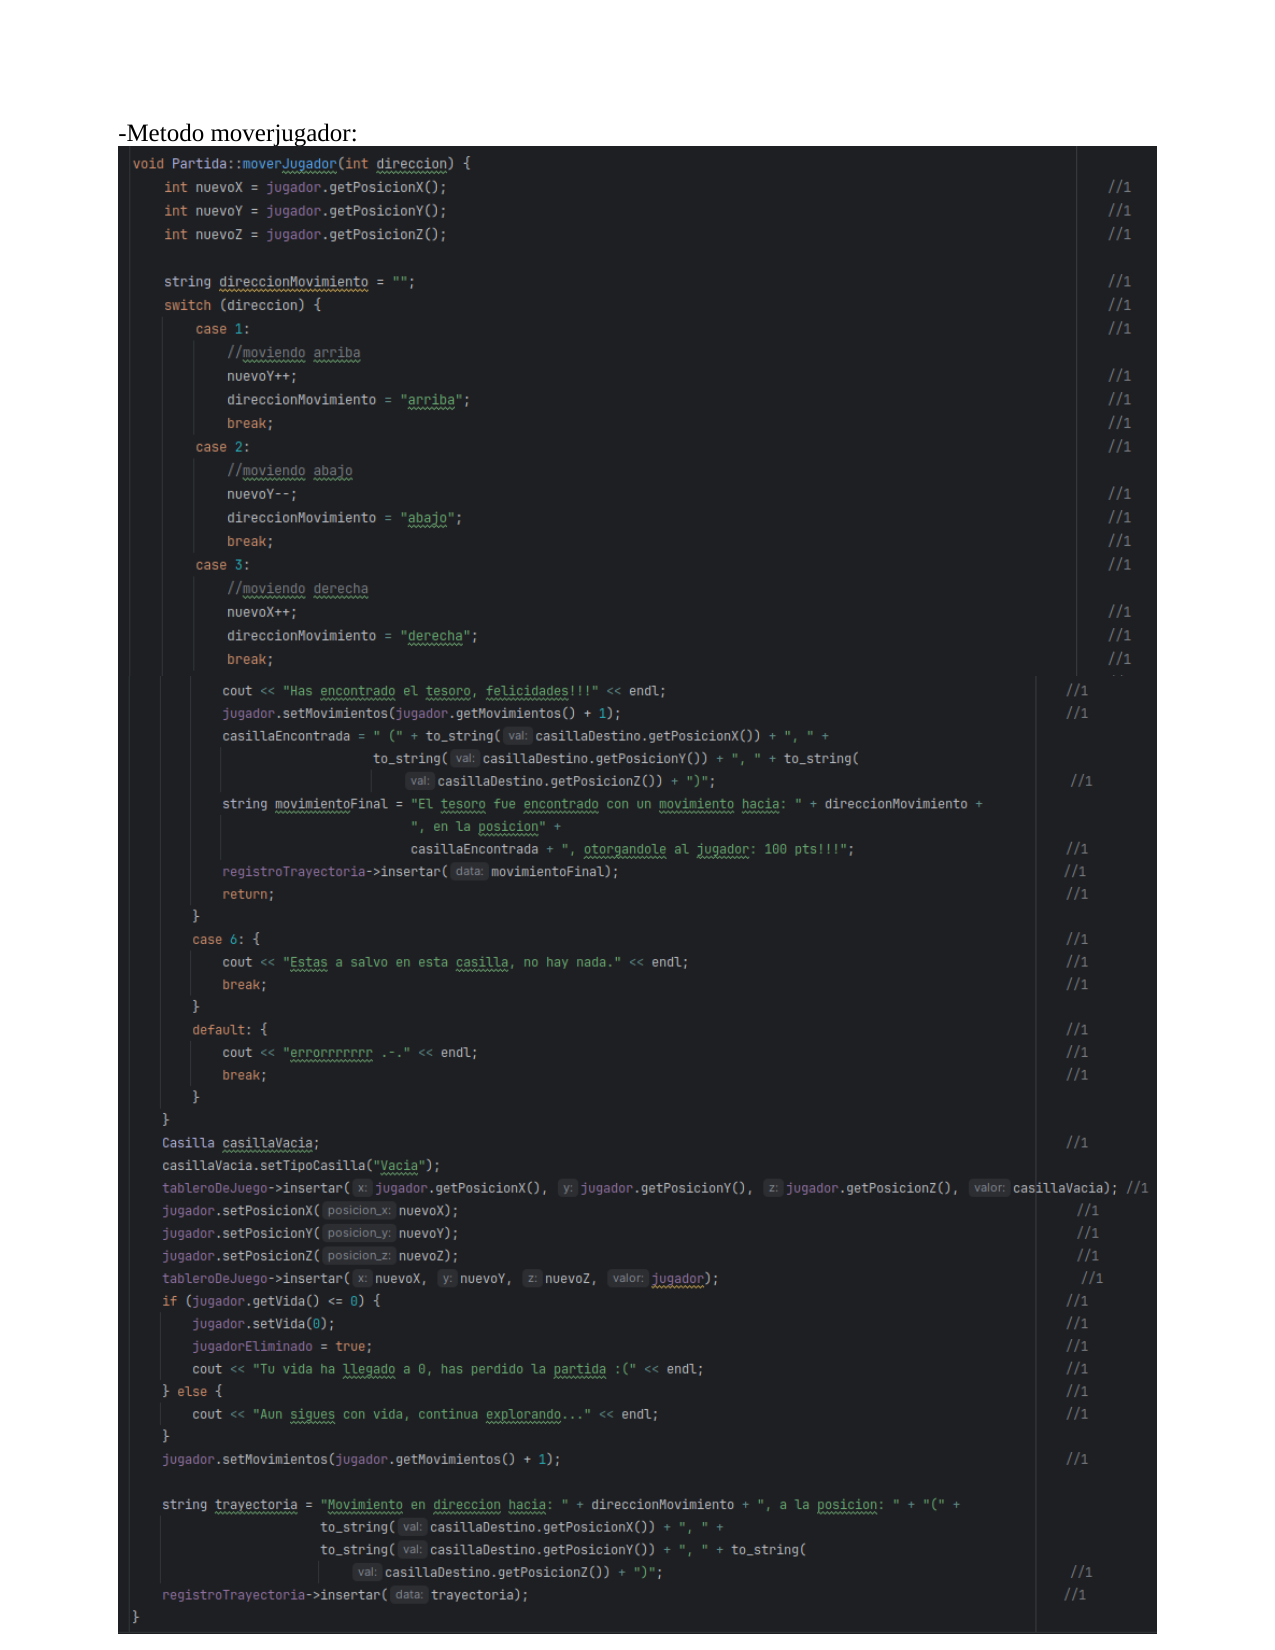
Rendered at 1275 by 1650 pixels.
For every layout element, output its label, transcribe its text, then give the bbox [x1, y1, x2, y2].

text -Metodo moverjugador: [118, 118, 1157, 146]
picture [118, 146, 1157, 1634]
